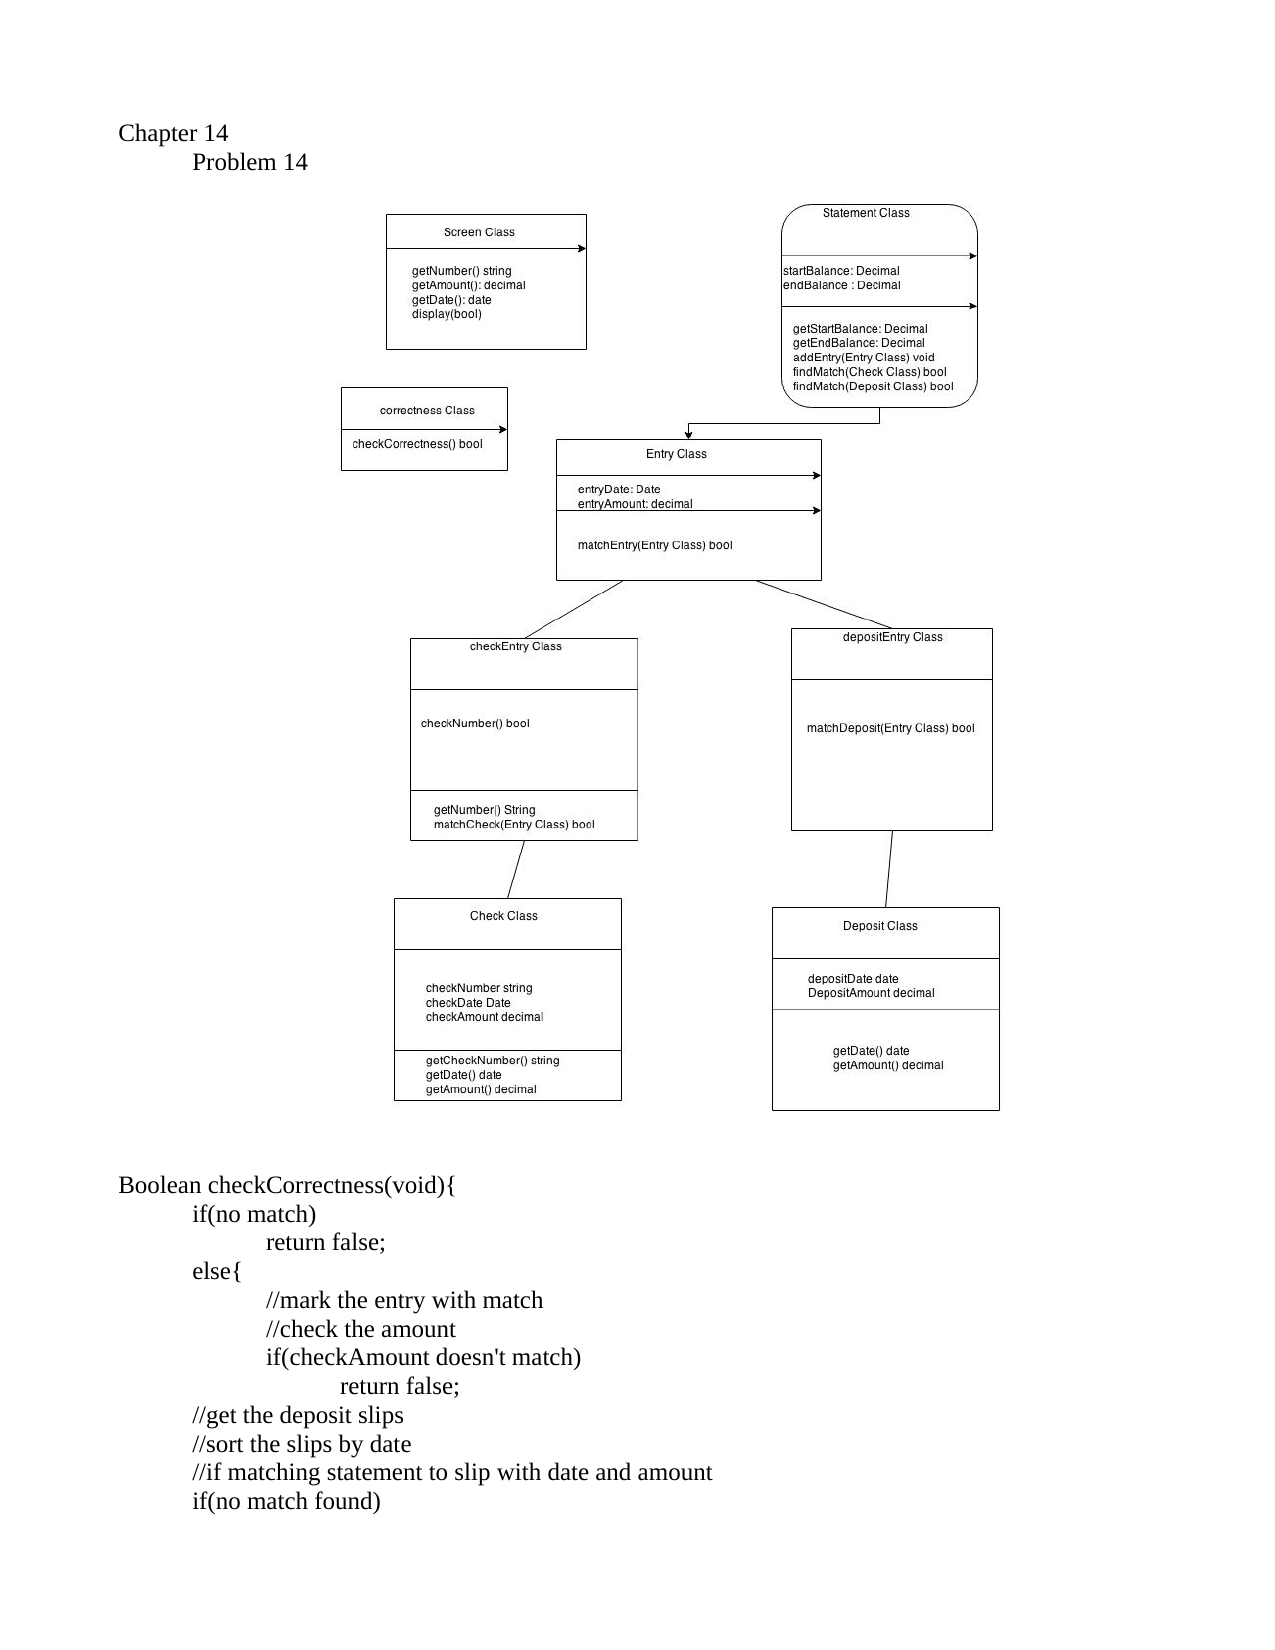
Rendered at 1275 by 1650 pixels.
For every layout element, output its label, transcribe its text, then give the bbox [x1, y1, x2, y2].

picture [211, 204, 1064, 1113]
text return false; [118, 1227, 1157, 1256]
text //check the amount [118, 1314, 1157, 1342]
text Problem 14 [118, 147, 1157, 176]
text if(checkAmount doesn't match) [118, 1342, 1157, 1371]
text Chapter 14 [118, 118, 1157, 147]
text return false; [118, 1371, 1157, 1400]
text //mark the entry with match [118, 1285, 1157, 1314]
text else{ [118, 1256, 1157, 1285]
text //get the deposit slips [118, 1400, 1157, 1429]
text if(no match found) [118, 1486, 1157, 1515]
text //if matching statement to slip with date and amount [118, 1457, 1157, 1486]
text if(no match) [118, 1199, 1157, 1227]
text Boolean checkCorrectness(void){ [118, 1170, 1157, 1199]
text //sort the slips by date [118, 1429, 1157, 1457]
